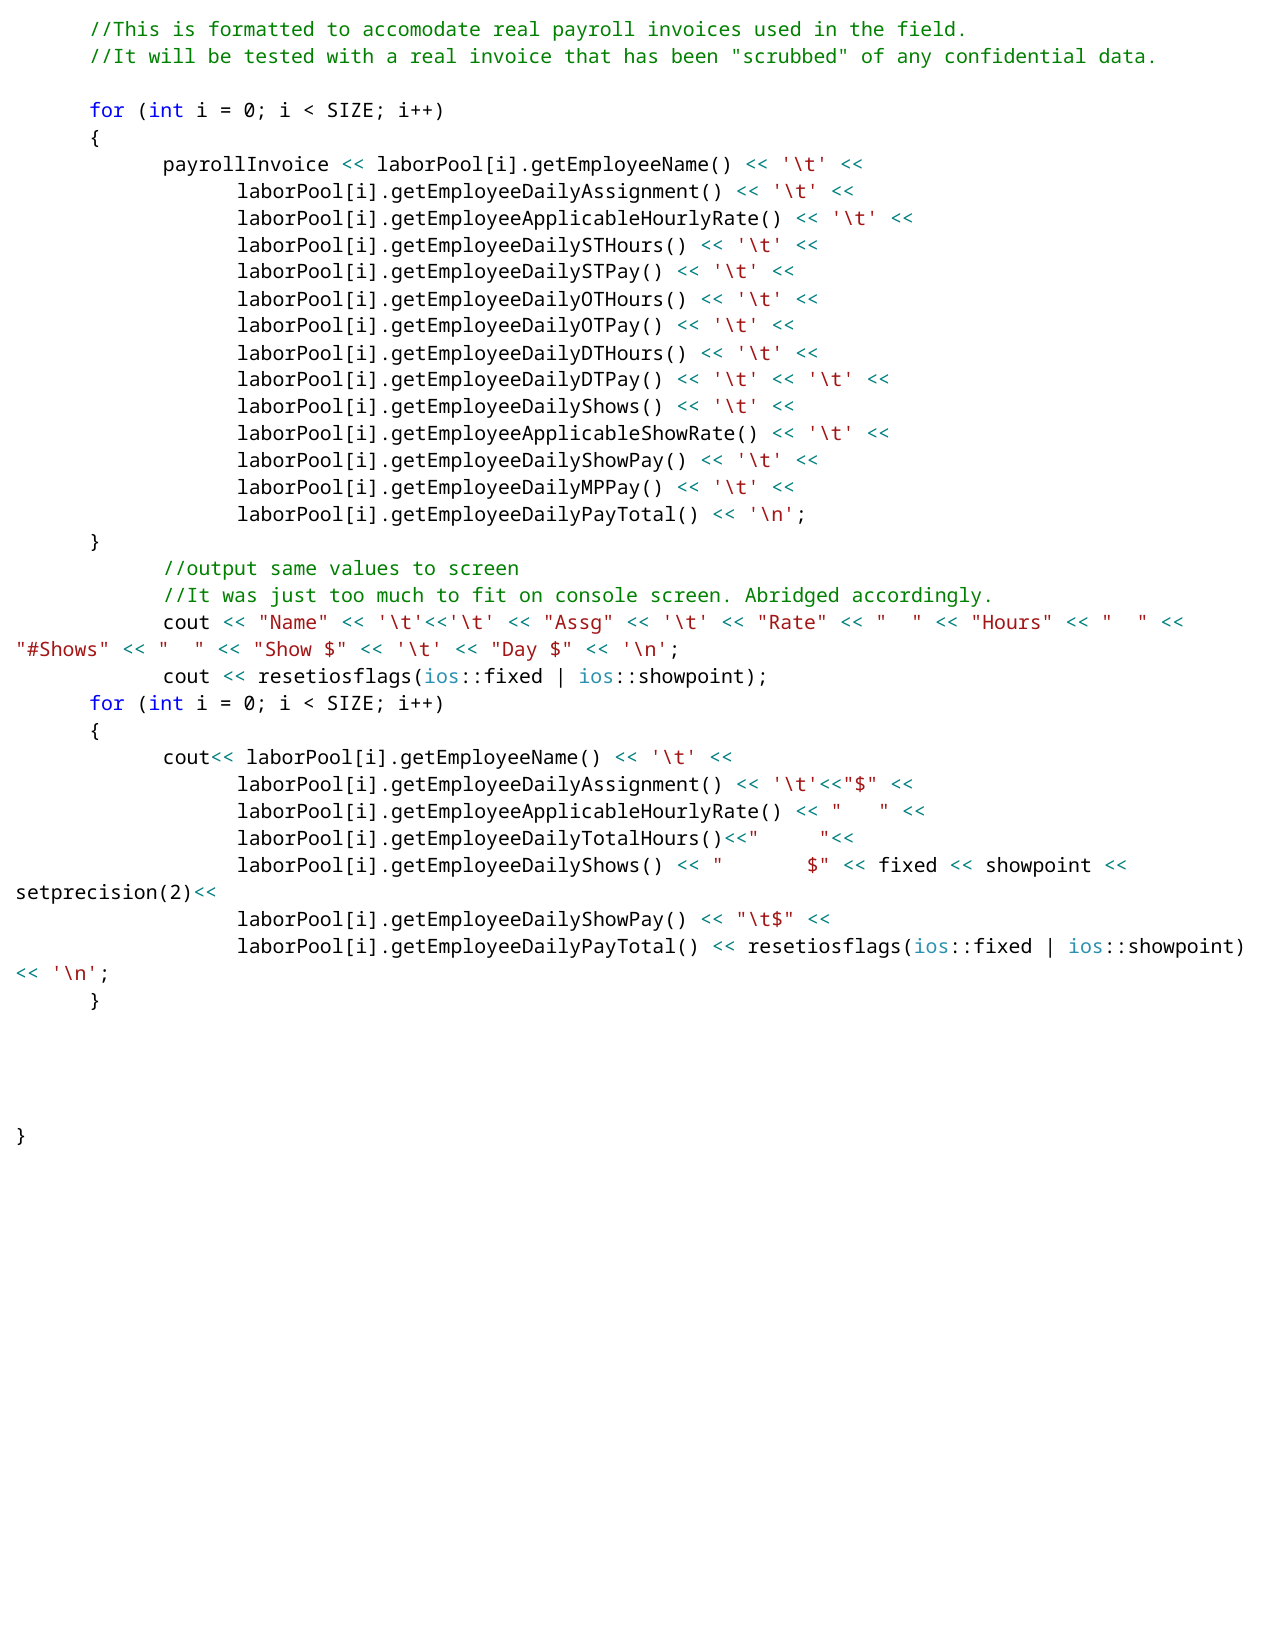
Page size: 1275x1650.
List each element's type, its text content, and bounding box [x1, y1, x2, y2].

text laborPool[i].getEmployeeDailyShowPay() << "\t$" << [15, 905, 1260, 932]
text cout << resetiosflags(ios::fixed | ios::showpoint); [15, 662, 1260, 689]
text laborPool[i].getEmployeeApplicableHourlyRate() << '\t' << [15, 204, 1260, 231]
text laborPool[i].getEmployeeDailyPayTotal() << '\n'; [15, 501, 1260, 528]
text laborPool[i].getEmployeeDailyOTPay() << '\t' << [15, 312, 1260, 339]
text laborPool[i].getEmployeeDailyOTHours() << '\t' << [15, 285, 1260, 312]
text } [15, 986, 1260, 1013]
text laborPool[i].getEmployeeApplicableShowRate() << '\t' << [15, 420, 1260, 447]
text cout<< laborPool[i].getEmployeeName() << '\t' << [15, 743, 1260, 770]
text laborPool[i].getEmployeeDailyPayTotal() << resetiosflags(ios::fixed | ios::showpoint) << '\n'; [15, 932, 1260, 986]
text laborPool[i].getEmployeeDailyDTHours() << '\t' << [15, 339, 1260, 366]
text laborPool[i].getEmployeeDailyDTPay() << '\t' << '\t' << [15, 366, 1260, 393]
text laborPool[i].getEmployeeDailyAssignment() << '\t' << [15, 177, 1260, 204]
text laborPool[i].getEmployeeApplicableHourlyRate() << " " << [15, 797, 1260, 824]
text } [15, 1121, 1260, 1148]
text cout << "Name" << '\t'<<'\t' << "Assg" << '\t' << "Rate" << " " << "Hours" << " " << "#Shows" << " " << "Show $" << '\t' << "Day $" << '\n'; [15, 608, 1260, 662]
text laborPool[i].getEmployeeDailySTPay() << '\t' << [15, 258, 1260, 285]
text laborPool[i].getEmployeeDailyShows() << " $" << fixed << showpoint << setprecision(2)<< [15, 851, 1260, 905]
text laborPool[i].getEmployeeDailyShowPay() << '\t' << [15, 447, 1260, 474]
text //This is formatted to accomodate real payroll invoices used in the field. [15, 15, 1260, 42]
text laborPool[i].getEmployeeDailyMPPay() << '\t' << [15, 474, 1260, 501]
text laborPool[i].getEmployeeDailySTHours() << '\t' << [15, 231, 1260, 258]
text for (int i = 0; i < SIZE; i++) [15, 96, 1260, 123]
text laborPool[i].getEmployeeDailyTotalHours()<<" "<< [15, 824, 1260, 851]
text } [15, 528, 1260, 554]
text laborPool[i].getEmployeeDailyShows() << '\t' << [15, 393, 1260, 420]
text //It was just too much to fit on console screen. Abridged accordingly. [15, 582, 1260, 608]
text { [15, 716, 1260, 743]
text for (int i = 0; i < SIZE; i++) [15, 689, 1260, 716]
text { [15, 123, 1260, 150]
text //output same values to screen [15, 554, 1260, 582]
text payrollInvoice << laborPool[i].getEmployeeName() << '\t' << [15, 150, 1260, 177]
text laborPool[i].getEmployeeDailyAssignment() << '\t'<<"$" << [15, 770, 1260, 797]
text //It will be tested with a real invoice that has been "scrubbed" of any confidential data. [15, 42, 1260, 69]
